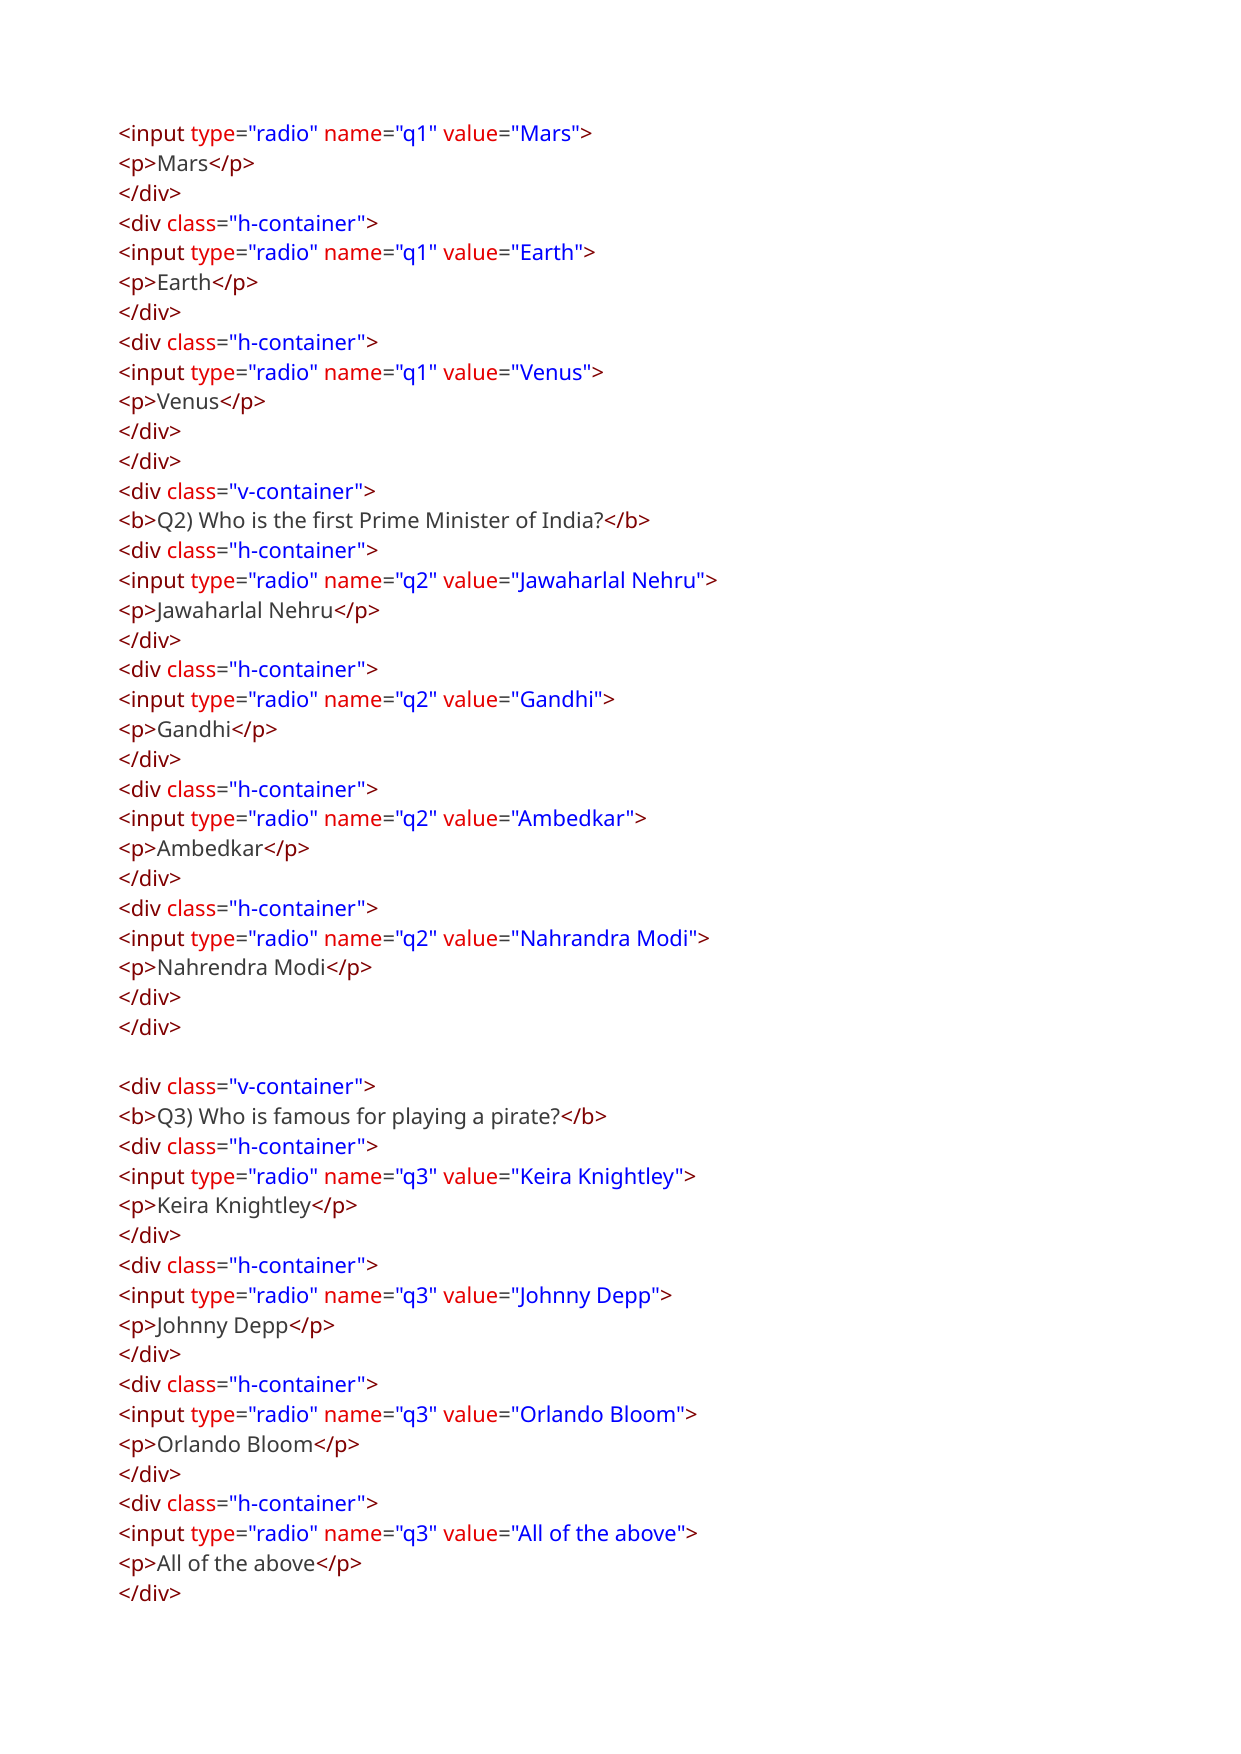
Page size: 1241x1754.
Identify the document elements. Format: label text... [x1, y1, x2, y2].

text <p>Nahrendra Modi</p> [118, 952, 1122, 982]
text <p>Johnny Depp</p> [118, 1310, 1122, 1339]
text <div class="h-container"> [118, 1131, 1122, 1161]
text <p>Venus</p> [118, 386, 1122, 416]
text <div class="h-container"> [118, 654, 1122, 684]
text <b>Q3) Who is famous for playing a pirate?</b> [118, 1101, 1122, 1131]
text <input type="radio" name="q2" value="Ambedkar"> [118, 803, 1122, 833]
text <div class="h-container"> [118, 327, 1122, 356]
text </div> [118, 1578, 1122, 1608]
text <p>Ambedkar</p> [118, 833, 1122, 863]
text <p>Jawaharlal Nehru</p> [118, 595, 1122, 624]
text </div> [118, 863, 1122, 893]
text </div> [118, 178, 1122, 207]
text <div class="h-container"> [118, 1488, 1122, 1518]
text <p>All of the above</p> [118, 1548, 1122, 1578]
text </div> [118, 1459, 1122, 1488]
text <p>Earth</p> [118, 267, 1122, 297]
text </div> [118, 1220, 1122, 1250]
text <input type="radio" name="q1" value="Mars"> [118, 118, 1122, 148]
text <div class="h-container"> [118, 893, 1122, 922]
text <p>Mars</p> [118, 148, 1122, 178]
text <p>Gandhi</p> [118, 714, 1122, 744]
text </div> [118, 446, 1122, 476]
text <div class="h-container"> [118, 1369, 1122, 1399]
text <input type="radio" name="q2" value="Jawaharlal Nehru"> [118, 565, 1122, 595]
text <input type="radio" name="q3" value="Orlando Bloom"> [118, 1399, 1122, 1429]
text <input type="radio" name="q3" value="Johnny Depp"> [118, 1280, 1122, 1310]
text <div class="v-container"> [118, 1071, 1122, 1101]
text <input type="radio" name="q3" value="All of the above"> [118, 1518, 1122, 1548]
text </div> [118, 297, 1122, 327]
text <input type="radio" name="q1" value="Earth"> [118, 237, 1122, 267]
text </div> [118, 1012, 1122, 1042]
text </div> [118, 744, 1122, 773]
text <div class="h-container"> [118, 207, 1122, 237]
text <div class="h-container"> [118, 773, 1122, 803]
text </div> [118, 416, 1122, 446]
text <p>Orlando Bloom</p> [118, 1429, 1122, 1459]
text </div> [118, 1339, 1122, 1369]
text <div class="v-container"> [118, 476, 1122, 505]
text </div> [118, 982, 1122, 1012]
text </div> [118, 624, 1122, 654]
text <input type="radio" name="q1" value="Venus"> [118, 356, 1122, 386]
text <b>Q2) Who is the first Prime Minister of India?</b> [118, 505, 1122, 535]
text <input type="radio" name="q3" value="Keira Knightley"> [118, 1161, 1122, 1191]
text <div class="h-container"> [118, 535, 1122, 565]
text <input type="radio" name="q2" value="Nahrandra Modi"> [118, 922, 1122, 952]
text <div class="h-container"> [118, 1250, 1122, 1280]
text <input type="radio" name="q2" value="Gandhi"> [118, 684, 1122, 714]
text <p>Keira Knightley</p> [118, 1191, 1122, 1220]
